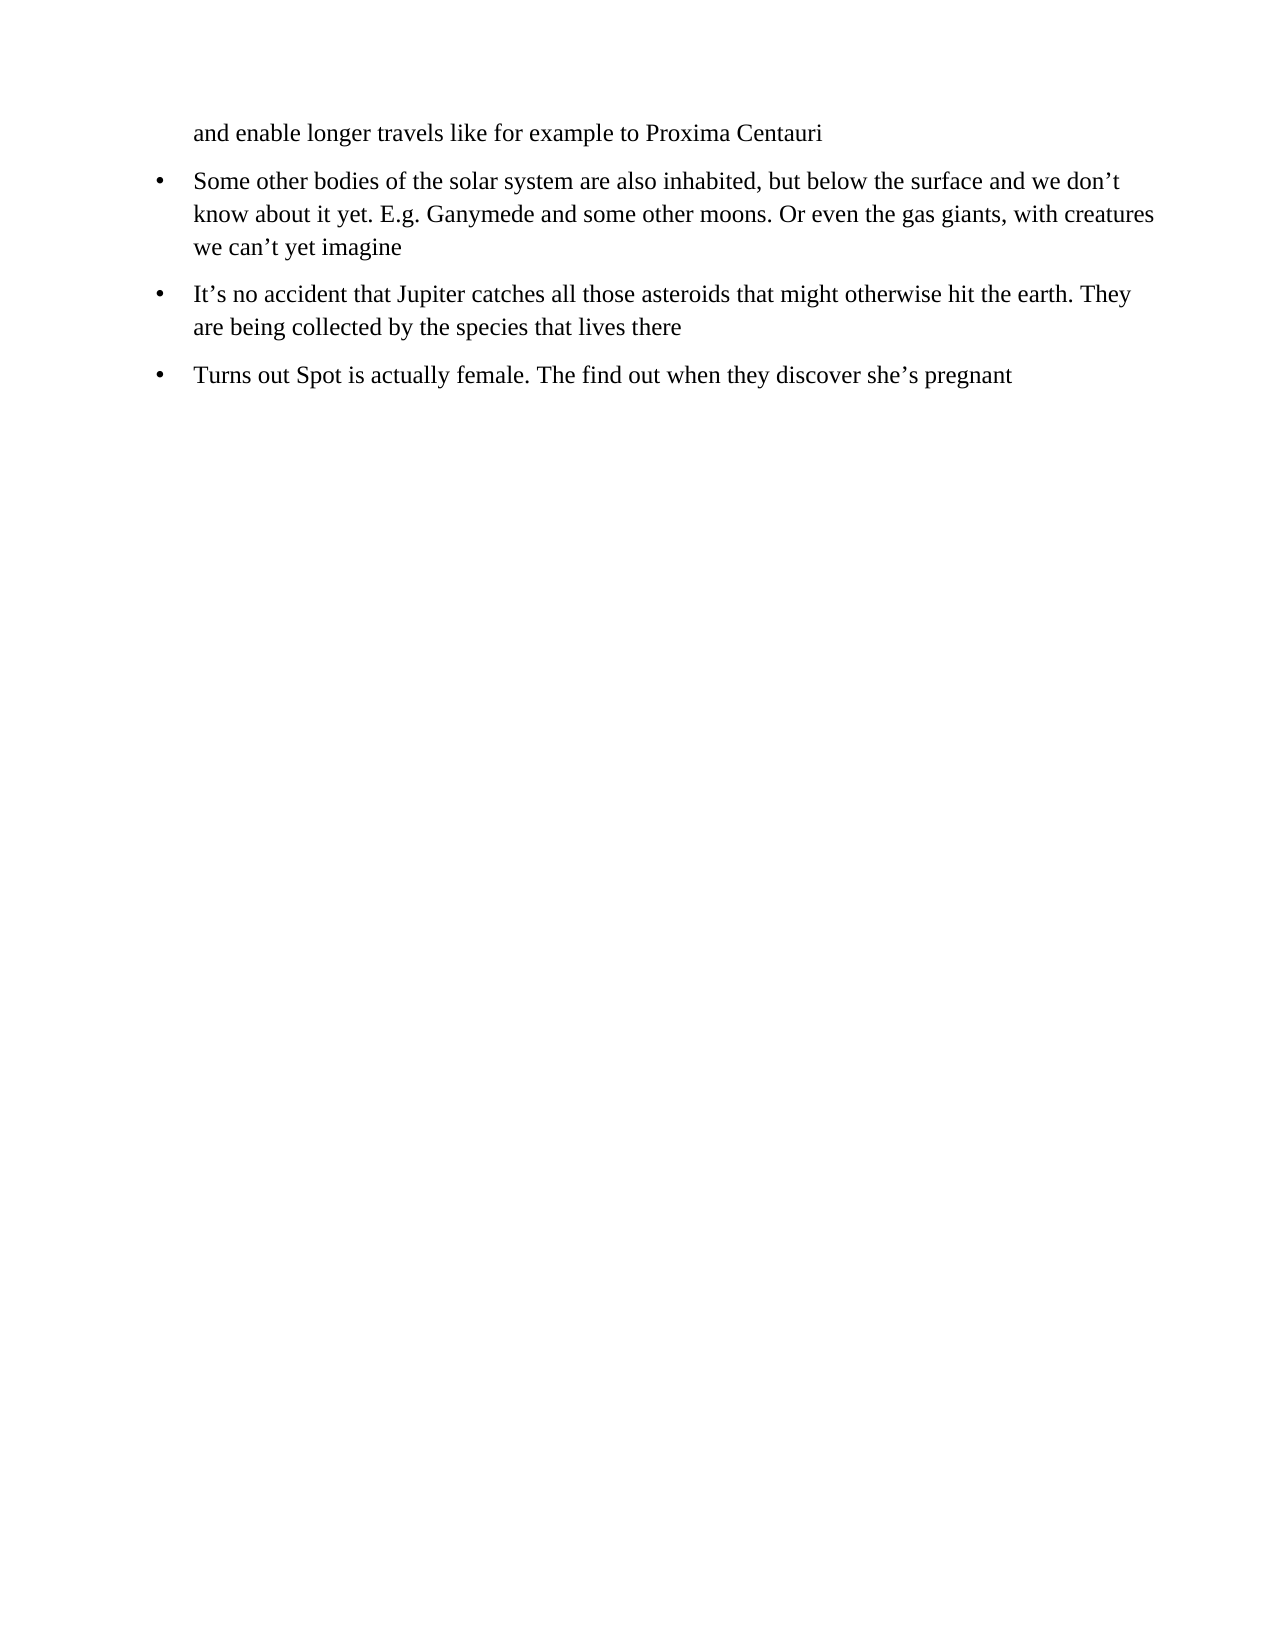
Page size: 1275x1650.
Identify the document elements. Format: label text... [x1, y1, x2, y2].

list and enable longer travels like for example to Proxima Centauri [156, 118, 1157, 147]
list Turns out Spot is actually female. The find out when they discover she’s pregnant [156, 360, 1157, 389]
list Some other bodies of the solar system are also inhabited, but below the surface and we don’t know about it yet. E.g. Ganymede and some other moons. Or even the gas giants, with creatures we can’t yet imagine [156, 166, 1157, 261]
list It’s no accident that Jupiter catches all those asteroids that might otherwise hit the earth. They are being collected by the species that lives there [156, 279, 1157, 341]
